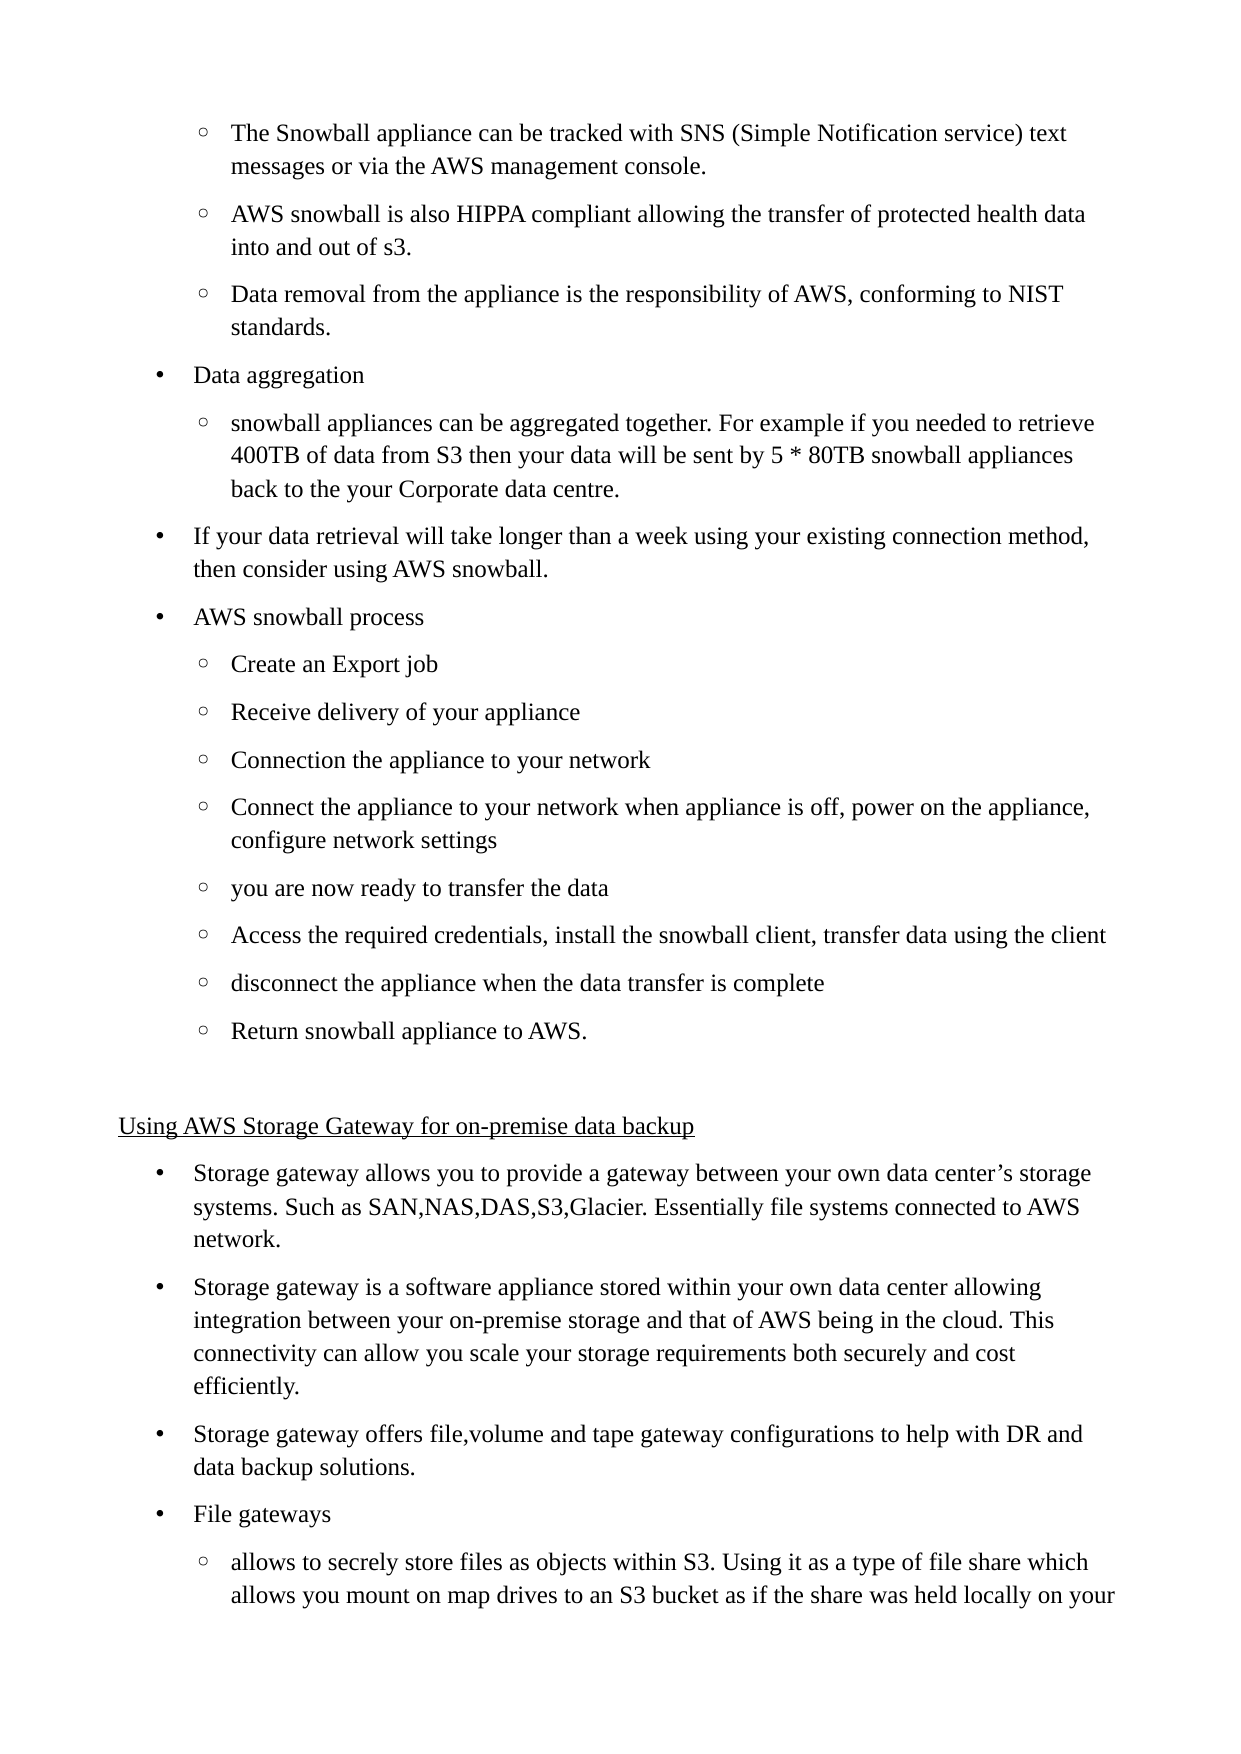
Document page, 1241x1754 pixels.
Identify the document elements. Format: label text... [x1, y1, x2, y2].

list File gateways [156, 1499, 1122, 1528]
list Storage gateway allows you to provide a gateway between your own data center’s storage systems. Such as SAN,NAS,DAS,S3,Glacier. Essentially file systems connected to AWS network. [156, 1158, 1122, 1253]
text Using AWS Storage Gateway for on-premise data backup [118, 1111, 1122, 1140]
list If your data retrieval will take longer than a week using your existing connection method, then consider using AWS snowball. [156, 521, 1122, 583]
list Return snowball appliance to AWS. [193, 1016, 1122, 1044]
list Create an Export job [193, 649, 1122, 678]
list Connection the appliance to your network [193, 745, 1122, 773]
list Data removal from the appliance is the responsibility of AWS, conforming to NIST standards. [193, 279, 1122, 341]
list Access the required credentials, install the snowball client, transfer data using the client [193, 921, 1122, 949]
list AWS snowball process [156, 602, 1122, 631]
list Connect the appliance to your network when appliance is off, power on the appliance, configure network settings [193, 792, 1122, 854]
list allows to secrely store files as objects within S3. Using it as a type of file share which allows you mount on map drives to an S3 bucket as if the share was held locally on your [193, 1547, 1122, 1609]
list Storage gateway offers file,volume and tape gateway configurations to help with DR and data backup solutions. [156, 1419, 1122, 1481]
list disconnect the appliance when the data transfer is complete [193, 968, 1122, 997]
list AWS snowball is also HIPPA compliant allowing the transfer of protected health data into and out of s3. [193, 199, 1122, 261]
list snowball appliances can be aggregated together. For example if you needed to retrieve 400TB of data from S3 then your data will be sent by 5 * 80TB snowball appliances back to the your Corporate data centre. [193, 408, 1122, 502]
list you are now ready to transfer the data [193, 873, 1122, 902]
list Data aggregation [156, 360, 1122, 389]
list Receive delivery of your appliance [193, 697, 1122, 726]
list The Snowball appliance can be tracked with SNS (Simple Notification service) text messages or via the AWS management console. [193, 118, 1122, 180]
list Storage gateway is a software appliance stored within your own data center allowing integration between your on-premise storage and that of AWS being in the cloud. This connectivity can allow you scale your storage requirements both securely and cost efficiently. [156, 1272, 1122, 1400]
